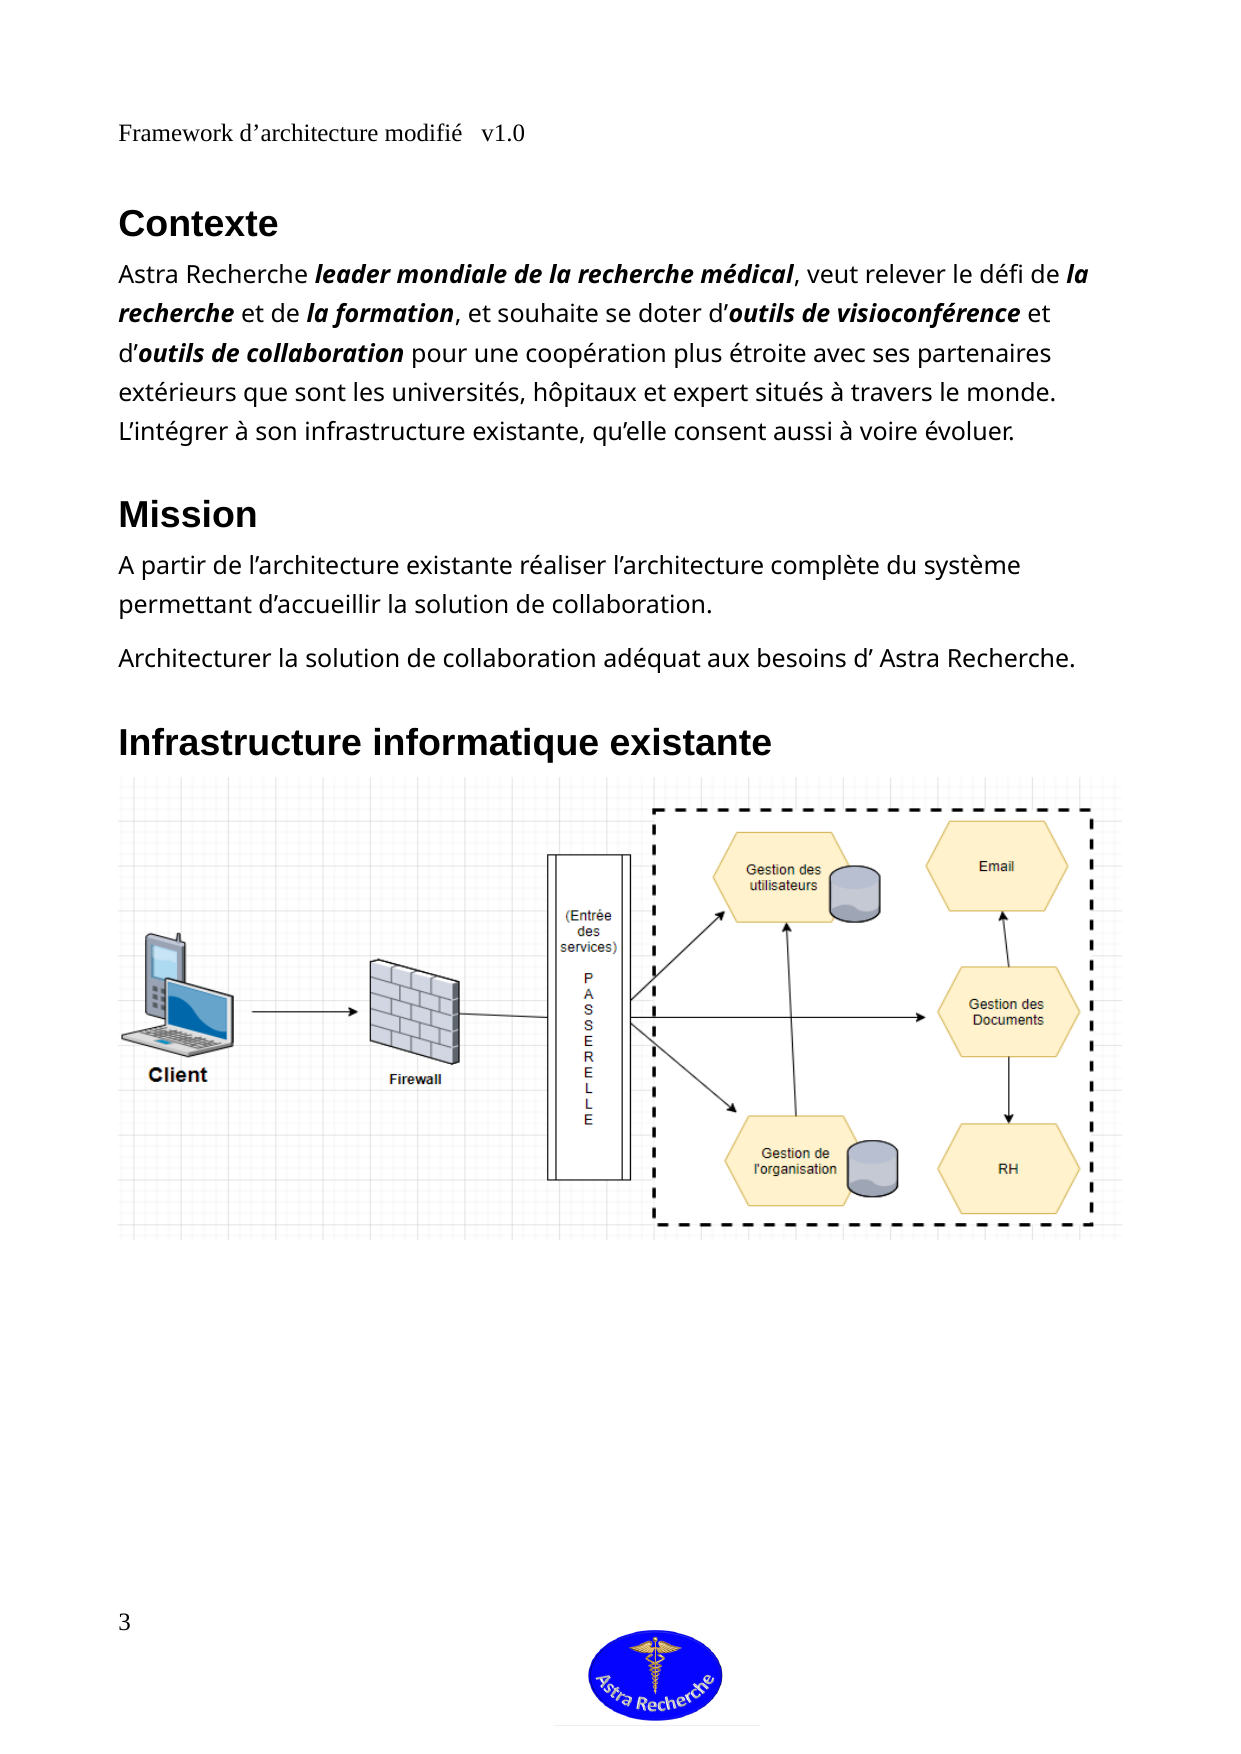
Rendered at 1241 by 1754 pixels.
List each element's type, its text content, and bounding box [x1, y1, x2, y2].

picture [553, 1620, 761, 1729]
text Architecturer la solution de collaboration adéquat aux besoins d’ Astra Recherche. [118, 641, 1122, 675]
text Astra Recherche leader mondiale de la recherche médical, veut relever le défi de la recherche et de la formation, et souhaite se doter d’outils de visioconférence et d’outils de collaboration pour une coopération plus étroite avec ses partenaires extérieurs que sont les universités, hôpitaux et expert situés à travers le monde. L’intégrer à son infrastructure existante, qu’elle consent aussi à voire évoluer. [118, 257, 1122, 448]
subtitle Mission [118, 492, 1122, 536]
subtitle Contexte [118, 201, 1122, 244]
picture [118, 777, 1123, 1240]
subtitle Infrastructure informatique existante [118, 720, 1122, 763]
text A partir de l’architecture existante réaliser l’architecture complète du système permettant d’accueillir la solution de collaboration. [118, 548, 1122, 621]
